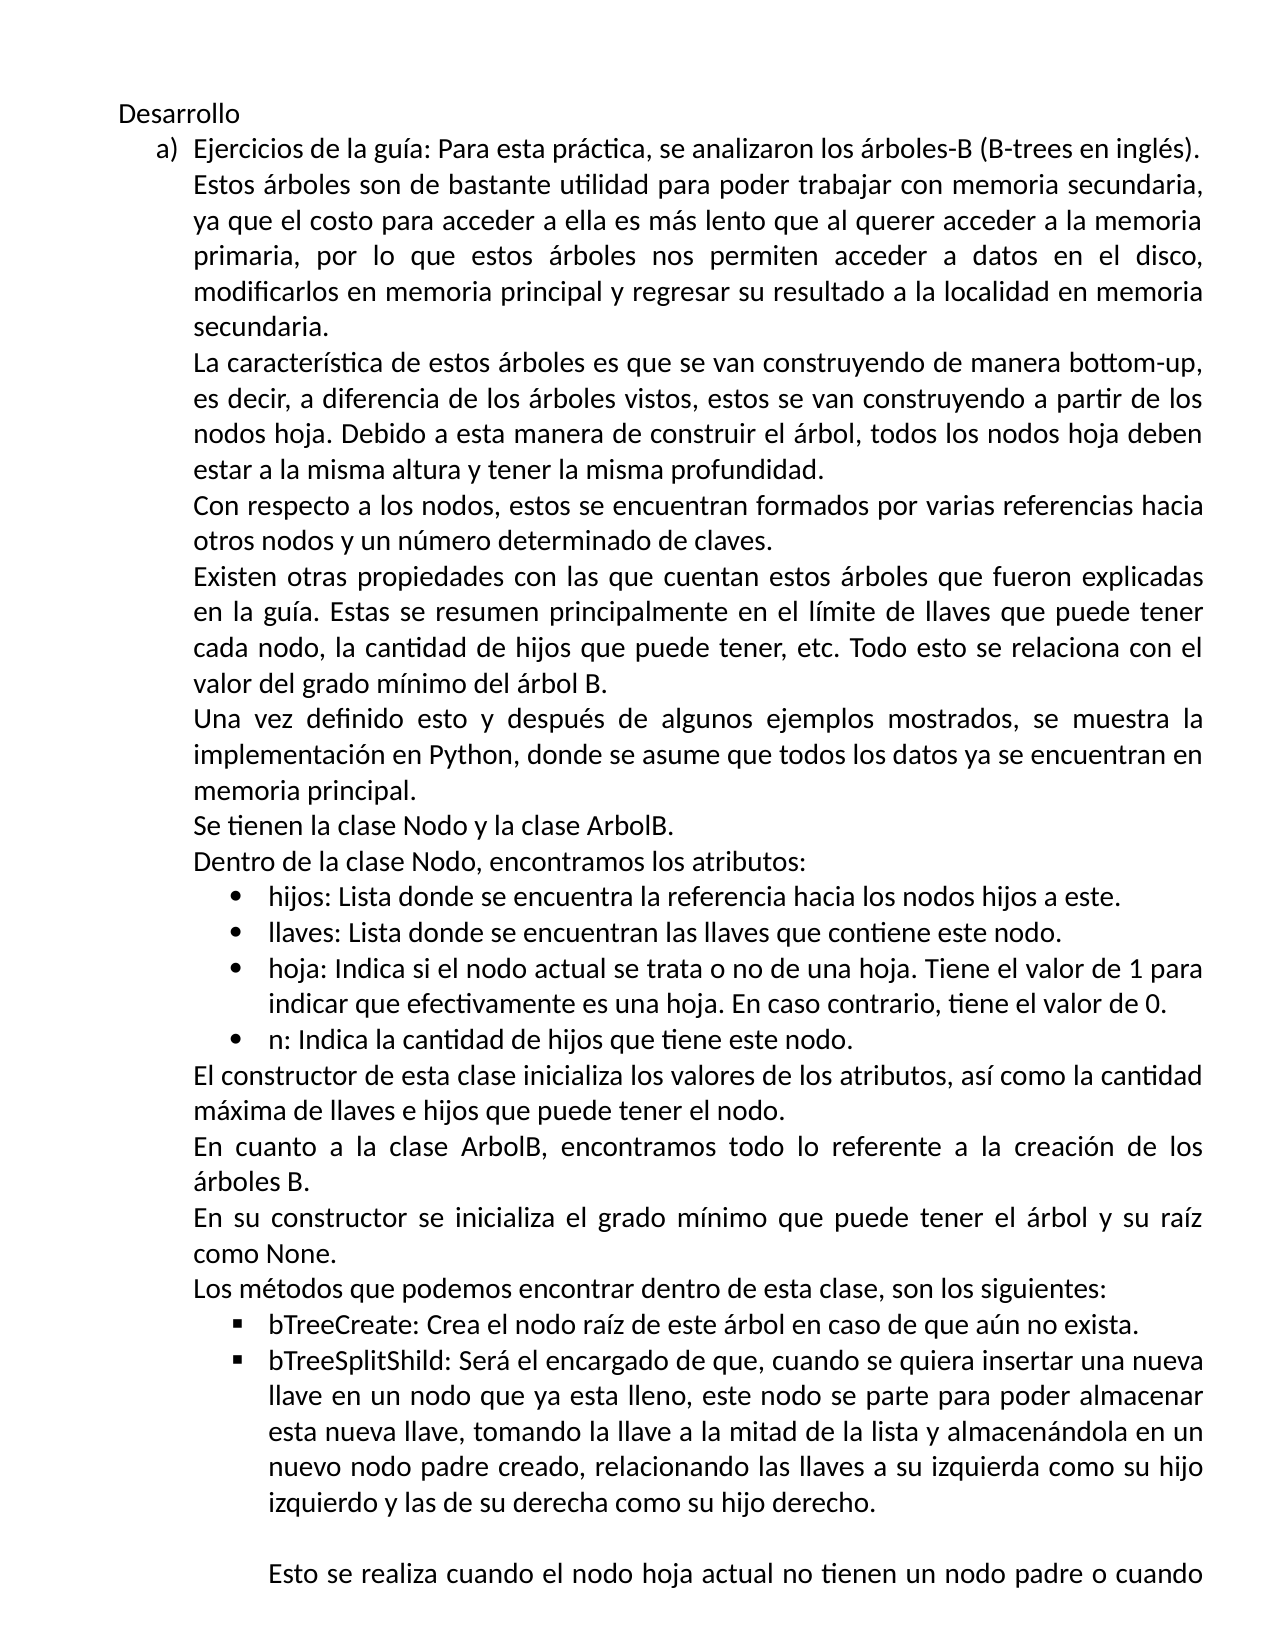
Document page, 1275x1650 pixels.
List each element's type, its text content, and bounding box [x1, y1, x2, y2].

text Con respecto a los nodos, estos se encuentran formados por varias referencias hacia otros nodos y un número determinado de claves. [193, 487, 1205, 558]
text Esto se realiza cuando el nodo hoja actual no tienen un nodo padre o cuando [268, 1555, 1205, 1591]
list bTreeSplitShild: Será el encargado de que, cuando se quiera insertar una nueva llave en un nodo que ya esta lleno, este nodo se parte para poder almacenar esta nueva llave, tomando la llave a la mitad de la lista y almacenándola en un nuevo nodo padre creado, relacionando las llaves a su izquierda como su hijo izquierdo y las de su derecha como su hijo derecho. [231, 1342, 1205, 1520]
text En su constructor se inicializa el grado mínimo que puede tener el árbol y su raíz como None. [193, 1199, 1205, 1270]
text El constructor de esta clase inicializa los valores de los atributos, así como la cantidad máxima de llaves e hijos que puede tener el nodo. [193, 1057, 1205, 1128]
text Una vez definido esto y después de algunos ejemplos mostrados, se muestra la implementación en Python, donde se asume que todos los datos ya se encuentran en memoria principal. [193, 700, 1205, 807]
text En cuanto a la clase ArbolB, encontramos todo lo referente a la creación de los árboles B. [193, 1128, 1205, 1199]
list llaves: Lista donde se encuentran las llaves que contiene este nodo. [231, 914, 1205, 950]
list hoja: Indica si el nodo actual se trata o no de una hoja. Tiene el valor de 1 para indicar que efectivamente es una hoja. En caso contrario, tiene el valor de 0. [231, 950, 1205, 1021]
list hijos: Lista donde se encuentra la referencia hacia los nodos hijos a este. [231, 878, 1205, 914]
text Los métodos que podemos encontrar dentro de esta clase, son los siguientes: [193, 1270, 1205, 1306]
text Desarrollo [118, 95, 1205, 130]
list bTreeCreate: Crea el nodo raíz de este árbol en caso de que aún no exista. [231, 1306, 1205, 1342]
text Existen otras propiedades con las que cuentan estos árboles que fueron explicadas en la guía. Estas se resumen principalmente en el límite de llaves que puede tener cada nodo, la cantidad de hijos que puede tener, etc. Todo esto se relaciona con el valor del grado mínimo del árbol B. [193, 558, 1205, 700]
text Estos árboles son de bastante utilidad para poder trabajar con memoria secundaria, ya que el costo para acceder a ella es más lento que al querer acceder a la memoria primaria, por lo que estos árboles nos permiten acceder a datos en el disco, modificarlos en memoria principal y regresar su resultado a la localidad en memoria secundaria. [193, 166, 1205, 344]
text Se tienen la clase Nodo y la clase ArbolB. [193, 807, 1205, 843]
text Dentro de la clase Nodo, encontramos los atributos: [193, 843, 1205, 878]
list n: Indica la cantidad de hijos que tiene este nodo. [231, 1021, 1205, 1057]
text La característica de estos árboles es que se van construyendo de manera bottom-up, es decir, a diferencia de los árboles vistos, estos se van construyendo a partir de los nodos hoja. Debido a esta manera de construir el árbol, todos los nodos hoja deben estar a la misma altura y tener la misma profundidad. [193, 344, 1205, 487]
list Ejercicios de la guía: Para esta práctica, se analizaron los árboles-B (B-trees en inglés). [156, 130, 1205, 166]
